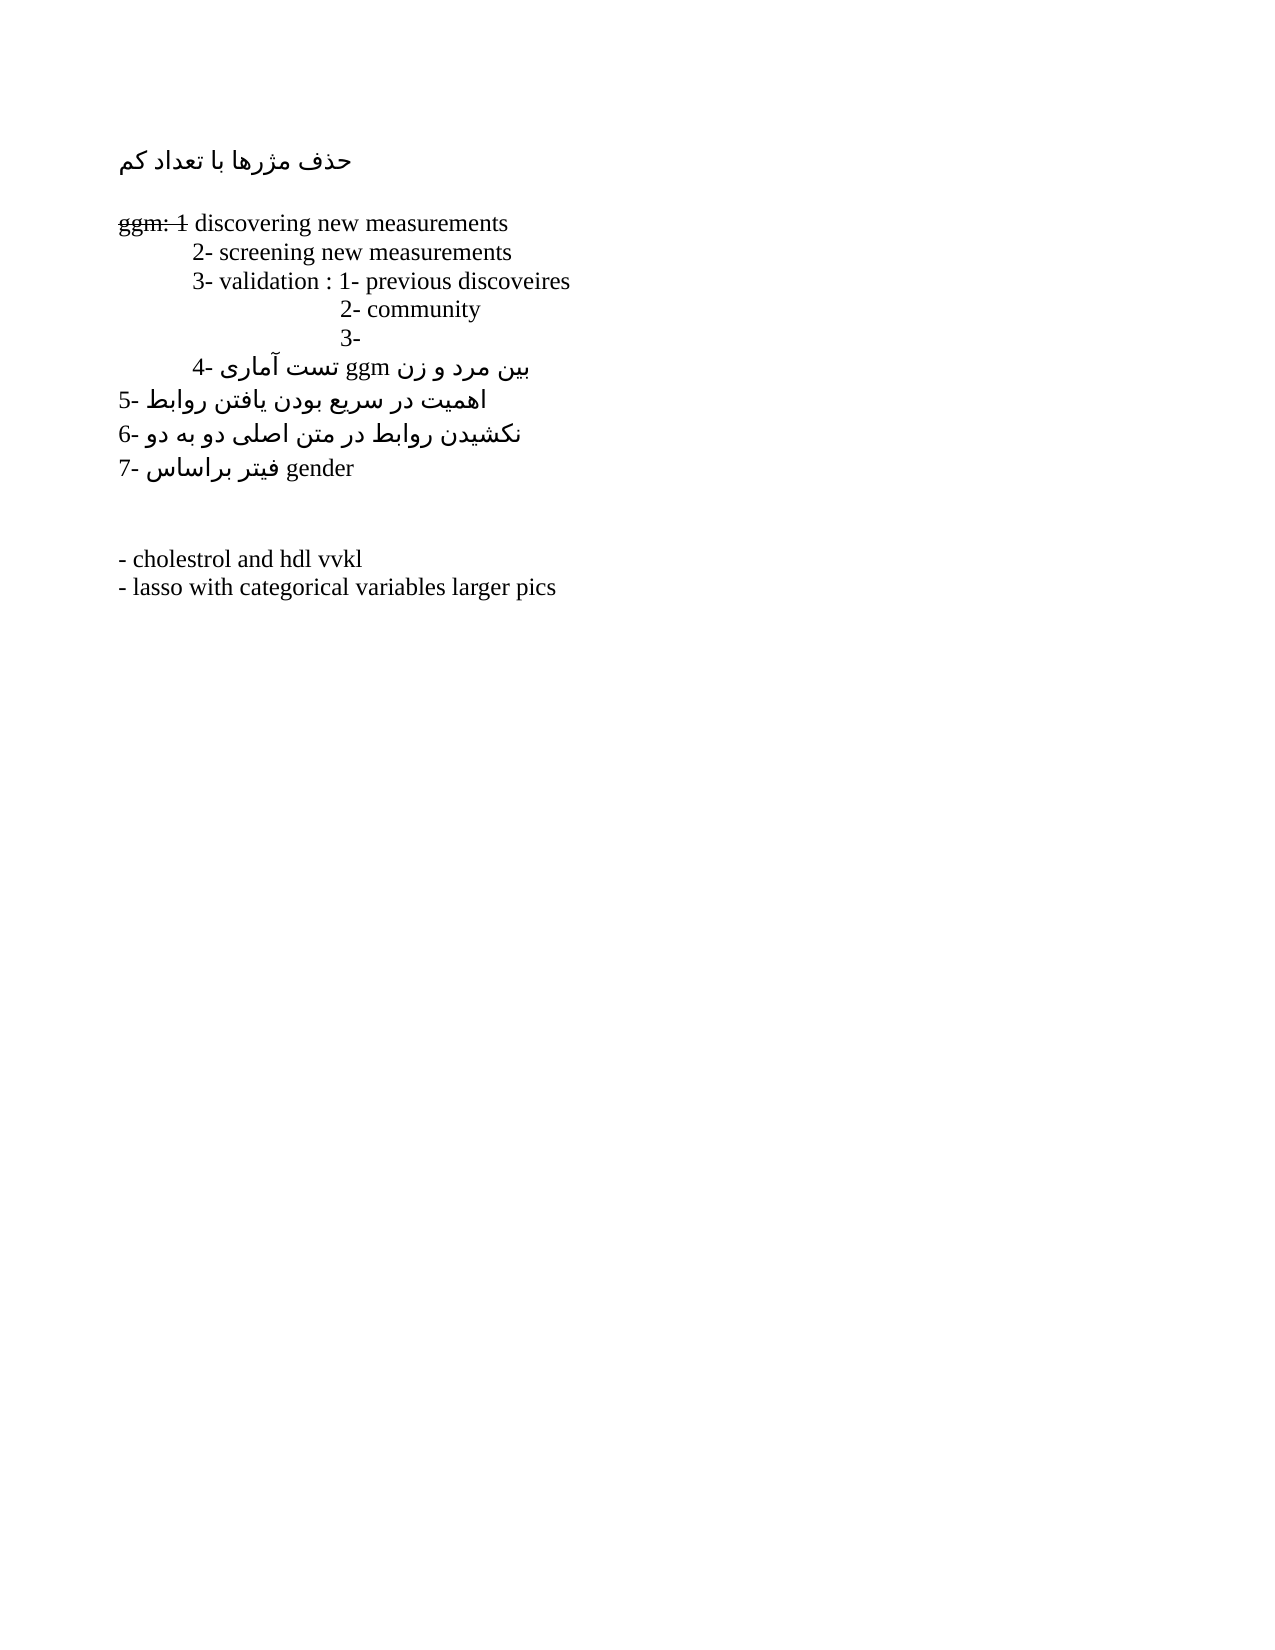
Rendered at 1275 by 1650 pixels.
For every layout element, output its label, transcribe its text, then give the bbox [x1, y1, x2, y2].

text - lasso with categorical variables larger pics [118, 572, 1157, 601]
text 3- [118, 323, 1157, 352]
text حذف مژرها با تعداد کم [118, 147, 1157, 179]
text 5- اهمیت در سریع بودن یافتن روابط [118, 386, 1157, 419]
text 2- screening new measurements [118, 237, 1157, 266]
text 2- community [118, 294, 1157, 323]
text 4- تست آماری ggm بین مرد و زن [118, 352, 1157, 386]
text 6- نکشیدن روابط در متن اصلی دو به دو [118, 419, 1157, 453]
text ggm: 1 discovering new measurements [118, 208, 1157, 237]
text - cholestrol and hdl vvkl [118, 544, 1157, 572]
text 7- فیتر براساس gender [118, 453, 1157, 486]
text 3- validation : 1- previous discoveires [118, 266, 1157, 294]
